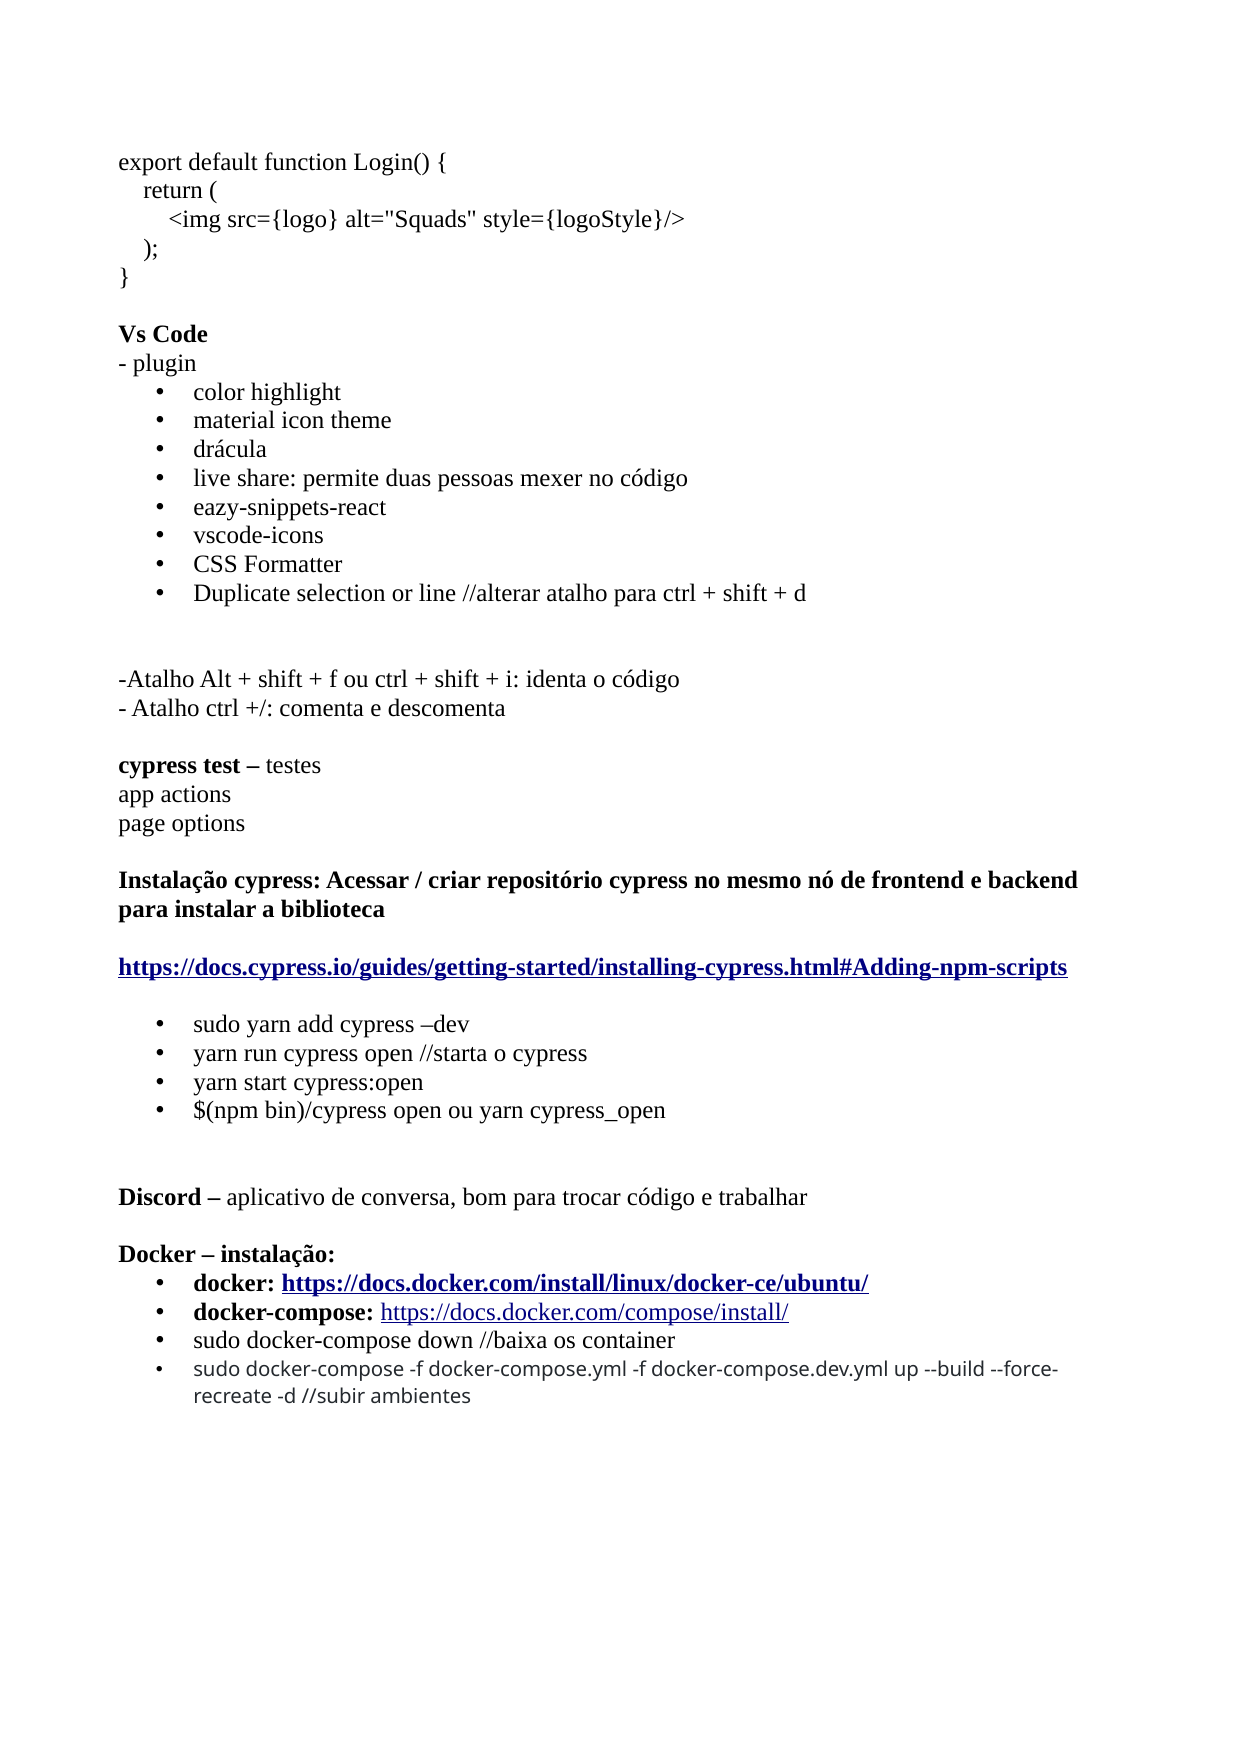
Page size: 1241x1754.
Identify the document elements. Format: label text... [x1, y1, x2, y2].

list color highlight [156, 377, 1122, 406]
text <img src={logo} alt="Squads" style={logoStyle}/> [118, 204, 1122, 233]
text } [118, 262, 1122, 291]
list yarn run cypress open //starta o cypress [156, 1038, 1122, 1067]
list docker: https://docs.docker.com/install/linux/docker-ce/ubuntu/ [156, 1268, 1122, 1297]
text Docker – instalação: [118, 1239, 1122, 1268]
text return ( [118, 176, 1122, 204]
list eazy-snippets-react [156, 492, 1122, 521]
list docker-compose: https://docs.docker.com/compose/install/ [156, 1297, 1122, 1326]
text page options [118, 808, 1122, 837]
list $(npm bin)/cypress open ou yarn cypress_open [156, 1096, 1122, 1124]
list yarn start cypress:open [156, 1067, 1122, 1096]
list material icon theme [156, 406, 1122, 434]
list sudo docker-compose down //baixa os container [156, 1326, 1122, 1354]
text Instalação cypress: Acessar / criar repositório cypress no mesmo nó de frontend e backend para instalar a biblioteca [118, 866, 1122, 923]
text - plugin [118, 348, 1122, 377]
list drácula [156, 434, 1122, 463]
text -Atalho Alt + shift + f ou ctrl + shift + i: identa o código [118, 664, 1122, 693]
text - Atalho ctrl +/: comenta e descomenta [118, 693, 1122, 722]
list sudo yarn add cypress –dev [156, 1009, 1122, 1038]
text app actions [118, 779, 1122, 808]
list sudo docker-compose -f docker-compose.yml -f docker-compose.dev.yml up --build --force-recreate -d //subir ambientes [156, 1354, 1122, 1410]
list CSS Formatter [156, 549, 1122, 578]
text ); [118, 233, 1122, 262]
text cypress test – testes [118, 751, 1122, 779]
text export default function Login() { [118, 147, 1122, 176]
list Duplicate selection or line //alterar atalho para ctrl + shift + d [156, 578, 1122, 607]
list live share: permite duas pessoas mexer no código [156, 463, 1122, 492]
list vscode-icons [156, 521, 1122, 549]
text Vs Code [118, 319, 1122, 348]
text https://docs.cypress.io/guides/getting-started/installing-cypress.html#Adding-npm-scripts [118, 952, 1122, 981]
text Discord – aplicativo de conversa, bom para trocar código e trabalhar [118, 1182, 1122, 1211]
